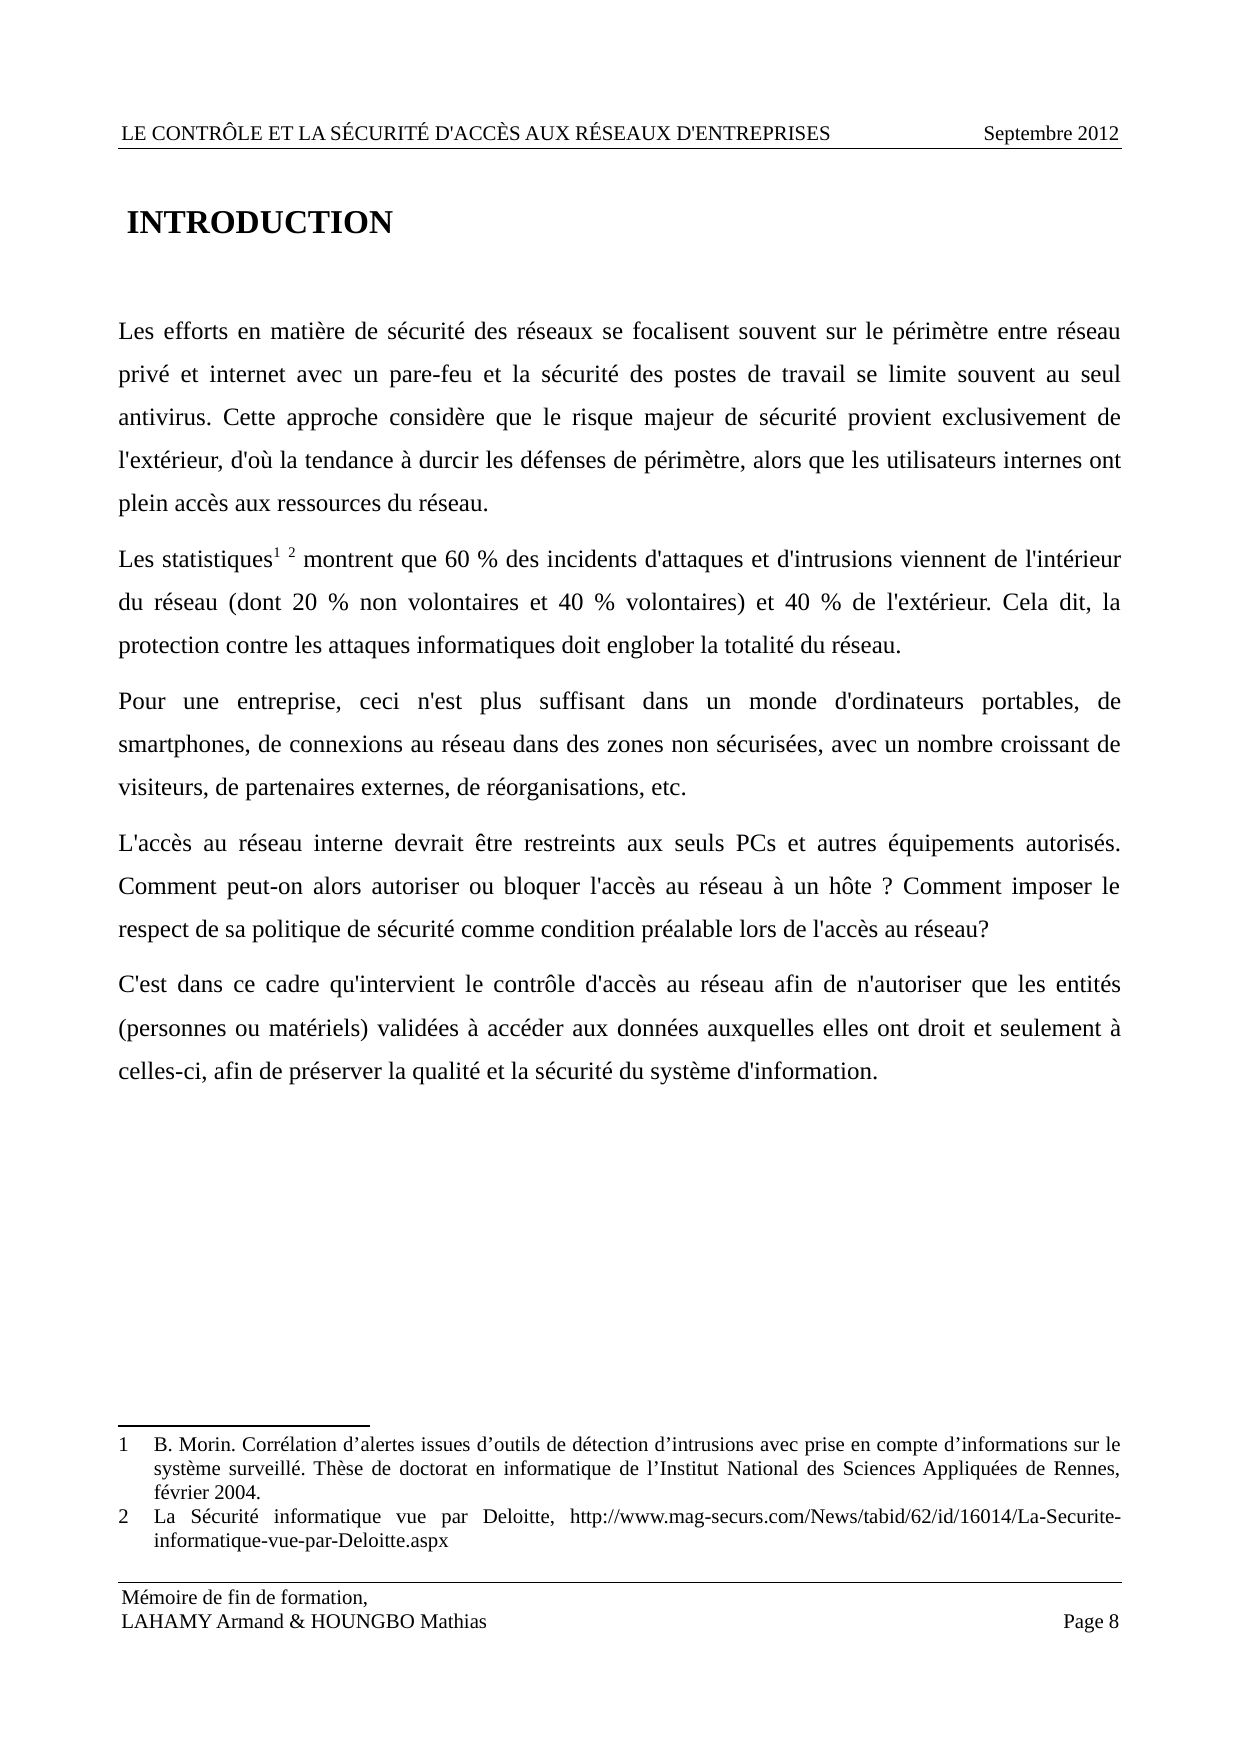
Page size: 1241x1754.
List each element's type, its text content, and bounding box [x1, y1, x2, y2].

text C'est dans ce cadre qu'intervient le contrôle d'accès au réseau afin de n'autoriser que les entités (personnes ou matériels) validées à accéder aux données auxquelles elles ont droit et seulement à celles-ci, afin de préserver la qualité et la sécurité du système d'information. [118, 969, 1122, 1084]
text La Sécurité informatique vue par Deloitte, http://www.mag-securs.com/News/tabid/62/id/16014/La-Securite-informatique-vue-par-Deloitte.aspx [118, 1504, 1122, 1552]
text Pour une entreprise, ceci n'est plus suffisant dans un monde d'ordinateurs portables, de smartphones, de connexions au réseau dans des zones non sécurisées, avec un nombre croissant de visiteurs, de partenaires externes, de réorganisations, etc. [118, 686, 1122, 801]
text B. Morin. Corrélation d’alertes issues d’outils de détection d’intrusions avec prise en compte d’informations sur le système surveillé. Thèse de doctorat en informatique de l’Institut National des Sciences Appliquées de Rennes, février 2004. [118, 1432, 1122, 1504]
text L'accès au réseau interne devrait être restreints aux seuls PCs et autres équipements autorisés. Comment peut-on alors autoriser ou bloquer l'accès au réseau à un hôte ? Comment imposer le respect de sa politique de sécurité comme condition préalable lors de l'accès au réseau? [118, 828, 1122, 943]
text Les efforts en matière de sécurité des réseaux se focalisent souvent sur le périmètre entre réseau privé et internet avec un pare-feu et la sécurité des postes de travail se limite souvent au seul antivirus. Cette approche considère que le risque majeur de sécurité provient exclusivement de l'extérieur, d'où la tendance à durcir les défenses de périmètre, alors que les utilisateurs internes ont plein accès aux ressources du réseau. [118, 316, 1122, 517]
subtitle INTRODUCTION [117, 203, 1122, 241]
text Les statistiques montrent que 60 % des incidents d'attaques et d'intrusions viennent de l'intérieur du réseau (dont 20 % non volontaires et 40 % volontaires) et 40 % de l'extérieur. Cela dit, la protection contre les attaques informatiques doit englober la totalité du réseau. [118, 544, 1122, 659]
